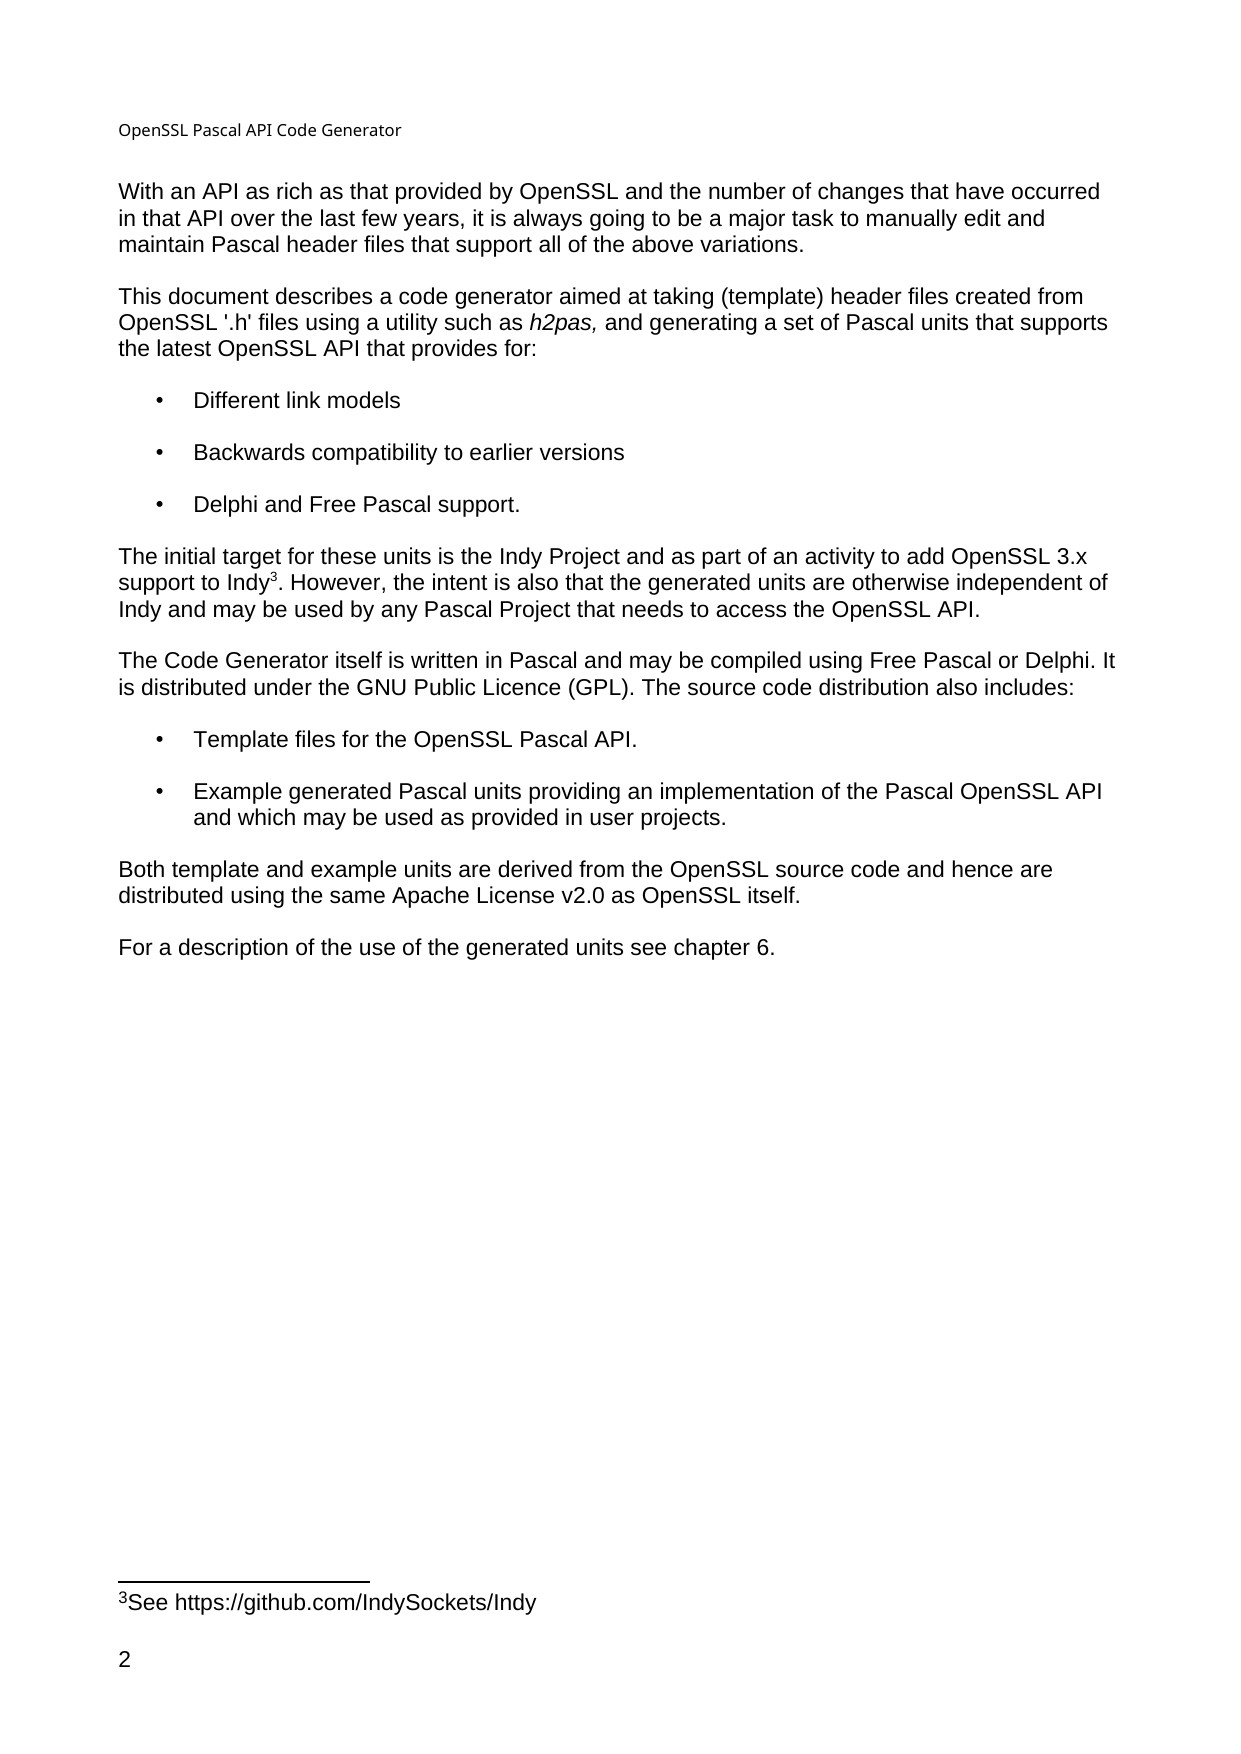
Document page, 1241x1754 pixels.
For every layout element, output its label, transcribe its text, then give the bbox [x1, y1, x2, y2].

text See https://github.com/IndySockets/Indy [118, 1588, 1122, 1616]
text The initial target for these units is the Indy Project and as part of an activity to add OpenSSL 3.x support to Indy. However, the intent is also that the generated units are otherwise independent of Indy and may be used by any Pascal Project that needs to access the OpenSSL API. [118, 543, 1122, 622]
text For a description of the use of the generated units see chapter 6. [118, 934, 1122, 960]
list Different link models [156, 387, 1122, 414]
text The Code Generator itself is written in Pascal and may be compiled using Free Pascal or Delphi. It is distributed under the GNU Public Licence (GPL). The source code distribution also includes: [118, 647, 1122, 700]
list Example generated Pascal units providing an implementation of the Pascal OpenSSL API and which may be used as provided in user projects. [156, 778, 1122, 830]
text Both template and example units are derived from the OpenSSL source code and hence are distributed using the same Apache License v2.0 as OpenSSL itself. [118, 856, 1122, 908]
text With an API as rich as that provided by OpenSSL and the number of changes that have occurred in that API over the last few years, it is always going to be a major task to manually edit and maintain Pascal header files that support all of the above variations. [118, 178, 1122, 257]
list Template files for the OpenSSL Pascal API. [156, 726, 1122, 752]
text This document describes a code generator aimed at taking (template) header files created from OpenSSL '.h' files using a utility such as h2pas, and generating a set of Pascal units that supports the latest OpenSSL API that provides for: [118, 283, 1122, 362]
list Backwards compatibility to earlier versions [156, 439, 1122, 466]
list Delphi and Free Pascal support. [156, 491, 1122, 517]
